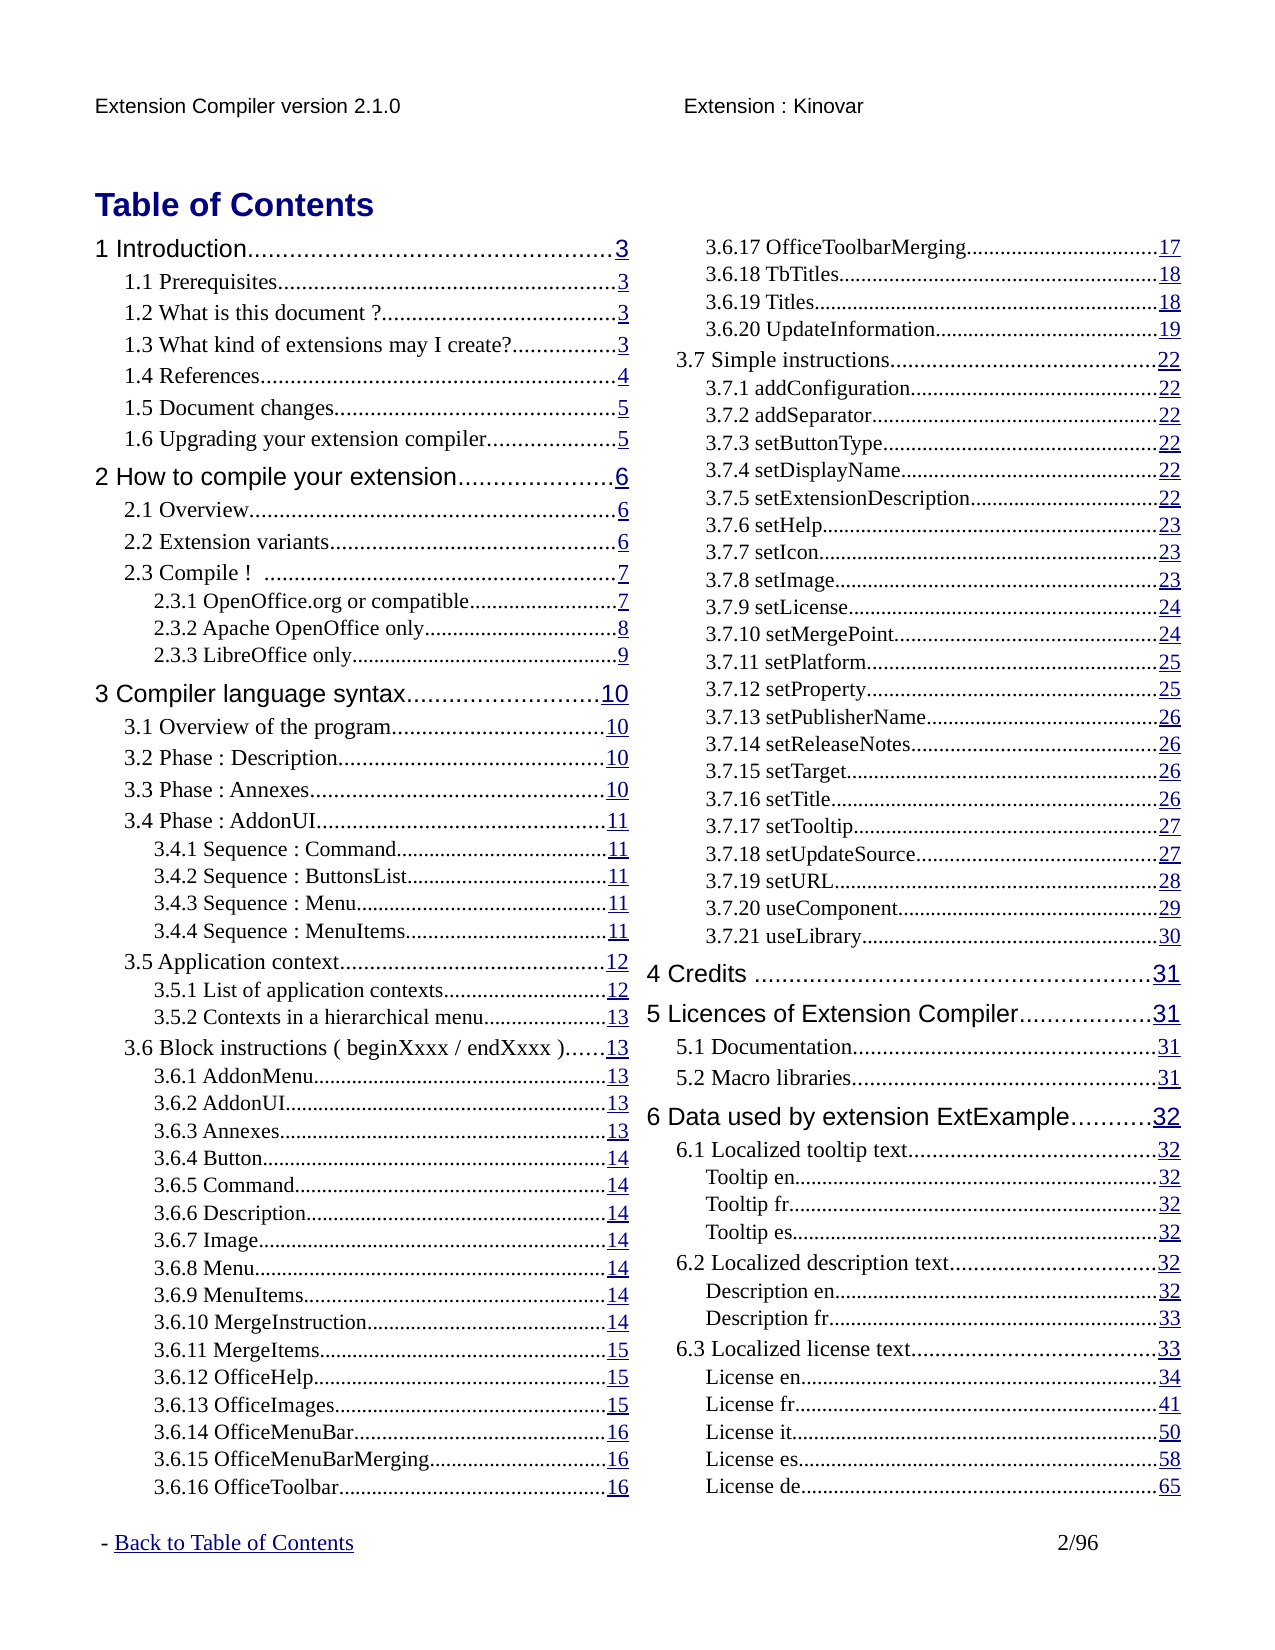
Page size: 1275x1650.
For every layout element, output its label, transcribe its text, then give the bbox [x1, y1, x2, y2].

text 3.7.16 setTitle 26 [705, 787, 1181, 811]
text 1.4 References 4 [124, 363, 629, 389]
text 3.2 Phase : Description 10 [124, 745, 629, 771]
text 3.6.15 OfficeMenuBarMerging 16 [153, 1447, 629, 1472]
text 3.7.2 addSeparator 22 [705, 403, 1181, 428]
text 3.6.20 UpdateInformation 19 [705, 317, 1181, 341]
text 3.4.1 Sequence : Command 11 [153, 836, 629, 861]
text 3 Compiler language syntax 10 [94, 680, 629, 708]
text 3.7 Simple instructions 22 [676, 347, 1181, 373]
text 3.7.12 setProperty 25 [705, 677, 1181, 702]
text 6.1 Localized tooltip text 32 [676, 1136, 1181, 1162]
text 1.6 Upgrading your extension compiler 5 [124, 426, 629, 452]
text 2 How to compile your extension 6 [94, 463, 629, 491]
text 3.7.8 setImage 23 [705, 568, 1181, 592]
text 3.6.2 AddonUI 13 [153, 1091, 629, 1116]
text 5.2 Macro libraries 31 [676, 1065, 1181, 1091]
text 2.1 Overview 6 [124, 497, 629, 523]
text 3.3 Phase : Annexes 10 [124, 777, 629, 802]
text 3.6.18 TbTitles 18 [705, 262, 1181, 287]
text 3.7.4 setDisplayName 22 [705, 458, 1181, 482]
text 3.5 Application context 12 [124, 949, 629, 974]
text 1.1 Prerequisites 3 [124, 269, 629, 294]
text 3.7.5 setExtensionDescription 22 [705, 485, 1181, 510]
text Tooltip fr 32 [705, 1192, 1181, 1217]
text 3.6.8 Menu 14 [153, 1256, 629, 1280]
text 3.6.9 MenuItems 14 [153, 1283, 629, 1307]
text 3.1 Overview of the program 10 [124, 714, 629, 739]
text 1 Introduction 3 [94, 235, 629, 263]
text 3.6.12 OfficeHelp 15 [153, 1365, 629, 1389]
text 3.7.17 setTooltip 27 [705, 814, 1181, 839]
text Description en 32 [705, 1278, 1181, 1303]
text 3.6.5 Command 14 [153, 1173, 629, 1198]
text 3.4.4 Sequence : MenuItems 11 [153, 919, 629, 943]
text 1.5 Document changes 5 [124, 394, 629, 420]
text License de 65 [705, 1474, 1181, 1499]
text 5.1 Documentation 31 [676, 1034, 1181, 1059]
text 3.7.3 setButtonType 22 [705, 431, 1181, 455]
text 3.6.10 MergeInstruction 14 [153, 1310, 629, 1335]
text 2.3.3 LibreOffice only 9 [153, 643, 629, 668]
text 3.5.1 List of application contexts 12 [153, 977, 629, 1002]
text 2.3.2 Apache OpenOffice only 8 [153, 616, 629, 641]
text 6.3 Localized license text 33 [676, 1336, 1181, 1362]
text License es 58 [705, 1447, 1181, 1471]
text License it 50 [705, 1419, 1181, 1444]
text 3.6.4 Button 14 [153, 1146, 629, 1170]
text Description fr 33 [705, 1306, 1181, 1330]
text 3.6 Block instructions ( beginXxxx / endXxxx ) 13 [124, 1035, 629, 1061]
text 6 Data used by extension ExtExample 32 [646, 1102, 1181, 1131]
text 3.7.18 setUpdateSource 27 [705, 842, 1181, 866]
text 4 Credits 31 [646, 960, 1181, 988]
text 3.7.19 setURL 28 [705, 869, 1181, 893]
text Tooltip en 32 [705, 1165, 1181, 1189]
text License en 34 [705, 1365, 1181, 1389]
text 3.6.11 MergeItems 15 [153, 1338, 629, 1362]
text 3.6.16 OfficeToolbar 16 [153, 1475, 629, 1499]
text 5 Licences of Extension Compiler 31 [646, 1000, 1181, 1028]
text 3.7.7 setIcon 23 [705, 540, 1181, 565]
text 3.6.6 Description 14 [153, 1201, 629, 1225]
text 3.7.20 useComponent 29 [705, 896, 1181, 921]
text 3.7.14 setReleaseNotes 26 [705, 732, 1181, 756]
subtitle Table of Contents [94, 186, 1181, 223]
text 3.7.15 setTarget 26 [705, 759, 1181, 784]
text 3.7.6 setHelp 23 [705, 513, 1181, 537]
text 3.4.3 Sequence : Menu 11 [153, 891, 629, 916]
text Tooltip es 32 [705, 1220, 1181, 1244]
text 3.7.1 addConfiguration 22 [705, 376, 1181, 400]
text 3.6.1 AddonMenu 13 [153, 1064, 629, 1088]
text 3.6.7 Image 14 [153, 1228, 629, 1253]
text 1.3 What kind of extensions may I create? 3 [124, 332, 629, 357]
text License fr 41 [705, 1392, 1181, 1417]
text 3.6.14 OfficeMenuBar 16 [153, 1420, 629, 1444]
text 3.5.2 Contexts in a hierarchical menu 13 [153, 1005, 629, 1029]
text 3.7.13 setPublisherName 26 [705, 704, 1181, 729]
text 2.3.1 OpenOffice.org or compatible 7 [153, 589, 629, 613]
text 3.6.17 OfficeToolbarMerging 17 [705, 235, 1181, 259]
text 2.3 Compile ! 7 [124, 560, 629, 586]
text 3.6.19 Titles 18 [705, 289, 1181, 314]
text 6.2 Localized description text 32 [676, 1250, 1181, 1276]
text 3.7.11 setPlatform 25 [705, 650, 1181, 674]
text 3.7.9 setLicense 24 [705, 595, 1181, 619]
text 3.7.21 useLibrary 30 [705, 924, 1181, 948]
text 1.2 What is this document ? 3 [124, 300, 629, 326]
text 3.4 Phase : AddonUI 11 [124, 808, 629, 833]
text 3.4.2 Sequence : ButtonsList 11 [153, 864, 629, 888]
text 2.2 Extension variants 6 [124, 529, 629, 554]
text 3.6.3 Annexes 13 [153, 1118, 629, 1143]
text 3.7.10 setMergePoint 24 [705, 622, 1181, 647]
text 3.6.13 OfficeImages 15 [153, 1392, 629, 1417]
